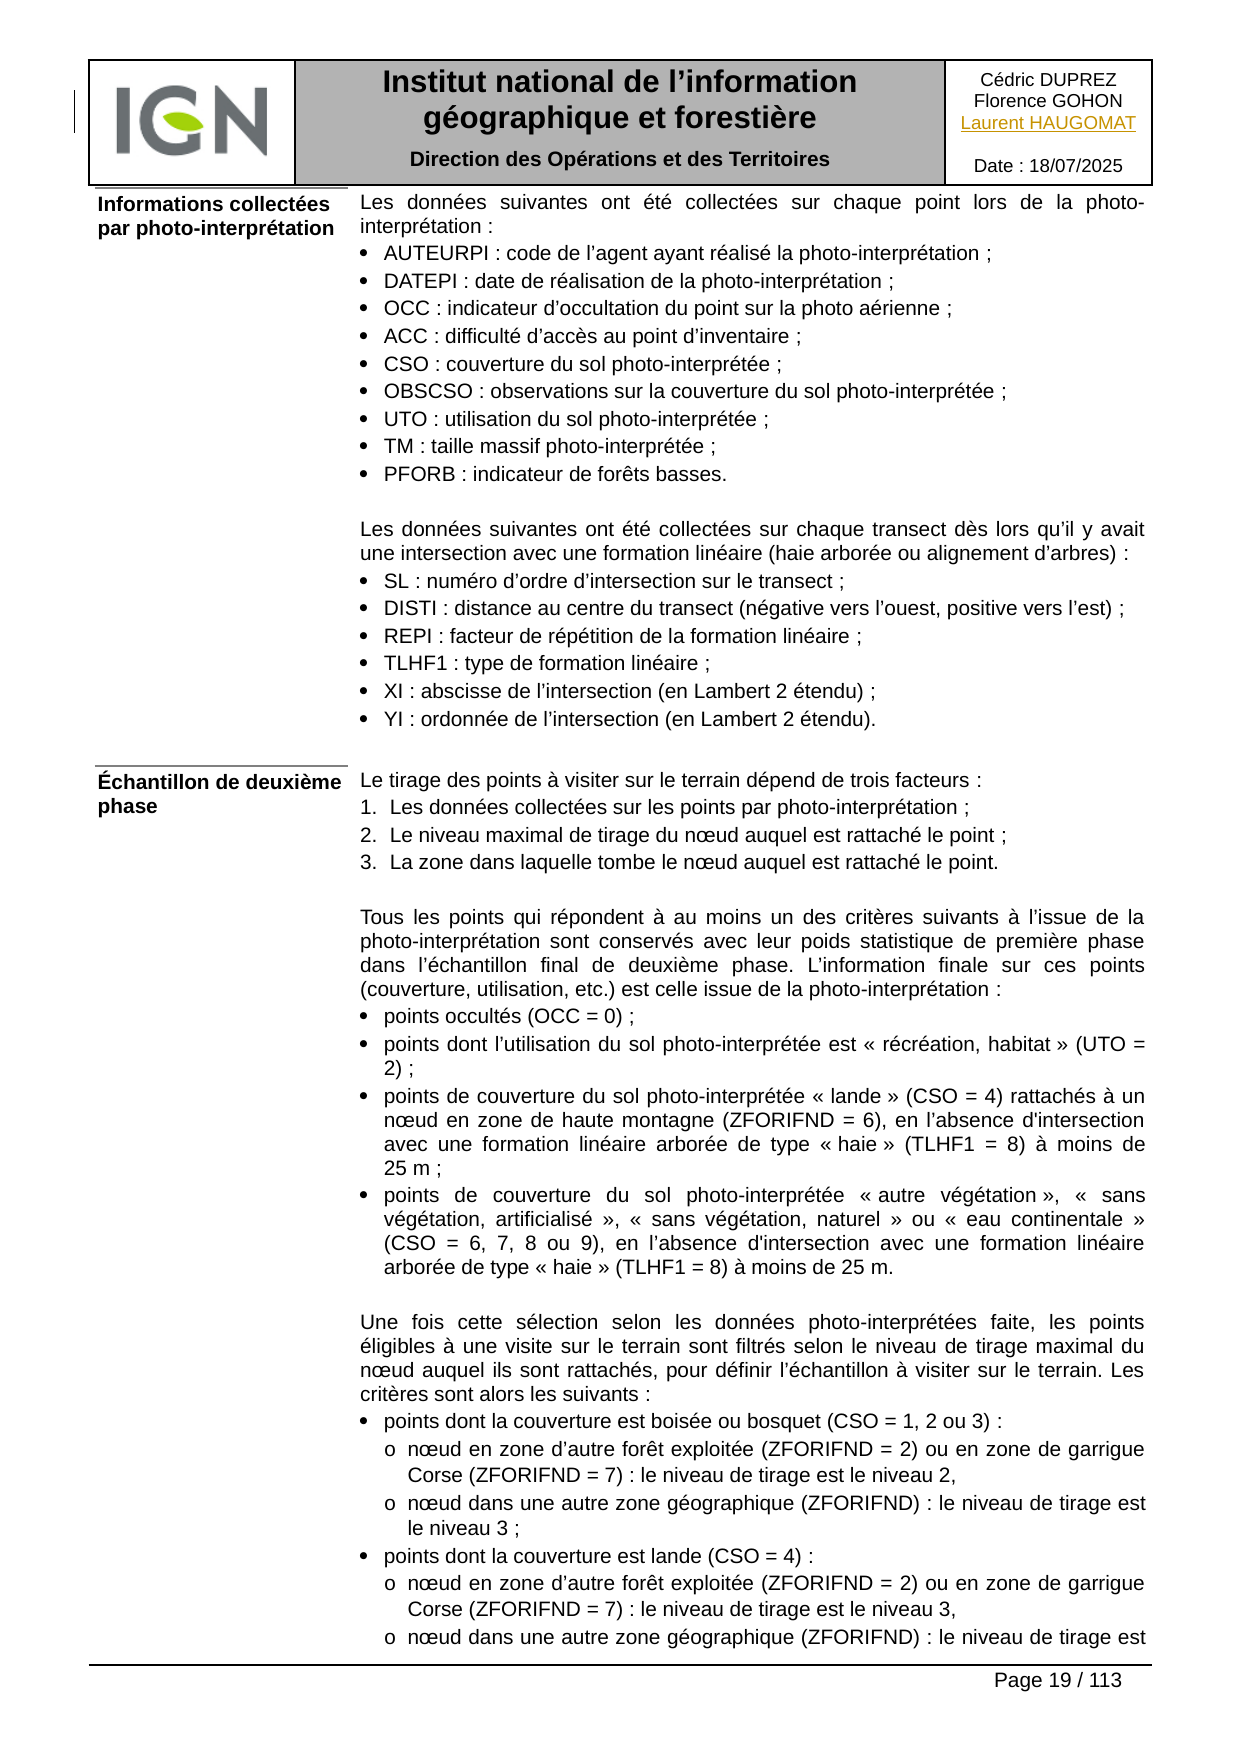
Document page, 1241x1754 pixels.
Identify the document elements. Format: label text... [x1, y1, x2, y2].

table_cell Le tirage des points à visiter sur le terrain dépend de trois facteurs : Les données collectées sur les points par photo-interprétation ; Le niveau maximal de tirage du nœud auquel est rattaché le point ; La zone dans laquelle tombe le nœud auquel est rattaché le point. Tous les points qui répondent à au moins un des critères suivants à l’issue de la photo-interprétation sont conservés avec leur poids statistique de première phase dans l’échantillon final de deuxième phase. L’information finale sur ces points (couverture, utilisation, etc.) est celle issue de la photo-interprétation : points occultés (OCC = 0) ; points dont l’utilisation du sol photo-interprétée est « récréation, habitat » (UTO = 2) ; points de couverture du sol photo-interprétée « lande » (CSO = 4) rattachés à un nœud en zone de haute montagne (ZFORIFND = 6), en l’absence d'intersection avec une formation linéaire arborée de type « haie » (TLHF1 = 8) à moins de 25 m ; points de couverture du sol photo-interprétée « autre végétation », « sans végétation, artificialisé », « sans végétation, naturel » ou « eau continentale » (CSO = 6, 7, 8 ou 9), en l’absence d'intersection avec une formation linéaire arborée de type « haie » (TLHF1 = 8) à moins de 25 m. Une fois cette sélection selon les données photo-interprétées faite, les points éligibles à une visite sur le terrain sont filtrés selon le niveau de tirage maximal du nœud auquel ils sont rattachés, pour définir l’échantillon à visiter sur le terrain. Les critères sont alors les suivants : points dont la couverture est boisée ou bosquet (CSO = 1, 2 ou 3) : nœud en zone d’autre forêt exploitée (ZFORIFND = 2) ou en zone de garrigue Corse (ZFORIFND = 7) : le niveau de tirage est le niveau 2, nœud dans une autre zone géographique (ZFORIFND) : le niveau de tirage est le niveau 3 ; points dont la couverture est lande (CSO = 4) : nœud en zone d’autre forêt exploitée (ZFORIFND = 2) ou en zone de garrigue Corse (ZFORIFND = 7) : le niveau de tirage est le niveau 3, nœud dans une autre zone géographique (ZFORIFND) : le niveau de tirage est le niveau 4 ; points dont la couverture est peupleraie (CSO = 5) : le niveau de tirage est le niveau 2 ; points ayant une autre couverture (CSO = 6, 7, 8 ou 9), en présence d’une formation linéaire arborée de type « haie » intersectée à moins de 25 m du point : le niveau de tirage est le niveau 4. Cas des points supplémentaires en zone populicole : les points supplémentaires (POI$ > 1) rattachés à un nœud en zone populicole (ZPOP = 2) sont exclus de l'échantillon de deuxième phase s'ils n'ont pas une couverture photo-interprétée « peupleraie » (CSO = 5). Tous les points retenus pour une visite sur le terrain après application de ce filtre sur le niveau de tirage sont ajoutés à l’échantillon final de deuxième phase. Leur poids statistique initial (cf ci-après) est égal à 2 élevé à la puissance (niveau de tirage – 1) et divisé, dans les deux cas suivants, par le nombre de points photo-interprétés (non occultés) rattachés au même nœud : points dont la couverture est boisée ou bosquet (CSO = 1, 2 ou 3) ou lande (en l’absence de haie) (CSO = 4) en zone de montagne (ZFORIFND = 3 ou 6) ; points dont la couverture est peupleraie (CSO = 5) en zone populicole (ZPOP = 2), [354, 764, 1152, 1656]
table_cell Les données suivantes ont été collectées sur chaque point lors de la photo-interprétation : AUTEURPI : code de l’agent ayant réalisé la photo-interprétation ; DATEPI : date de réalisation de la photo-interprétation ; OCC : indicateur d’occultation du point sur la photo aérienne ; ACC : difficulté d’accès au point d’inventaire ; CSO : couverture du sol photo-interprétée ; OBSCSO : observations sur la couverture du sol photo-interprétée ; UTO : utilisation du sol photo-interprétée ; TM : taille massif photo-interprétée ; PFORB : indicateur de forêts basses. Les données suivantes ont été collectées sur chaque transect dès lors qu’il y avait une intersection avec une formation linéaire (haie arborée ou alignement d’arbres) : SL : numéro d’ordre d’intersection sur le transect ; DISTI : distance au centre du transect (négative vers l’ouest, positive vers l’est) ; REPI : facteur de répétition de la formation linéaire ; TLHF1 : type de formation linéaire ; XI : abscisse de l’intersection (en Lambert 2 étendu) ; YI : ordonnée de l’intersection (en Lambert 2 étendu). [354, 186, 1152, 764]
table_cell Échantillon de deuxième phase [89, 764, 354, 1656]
table_cell Informations collectées par photo-interprétation [89, 186, 354, 764]
picture [91, 62, 293, 180]
